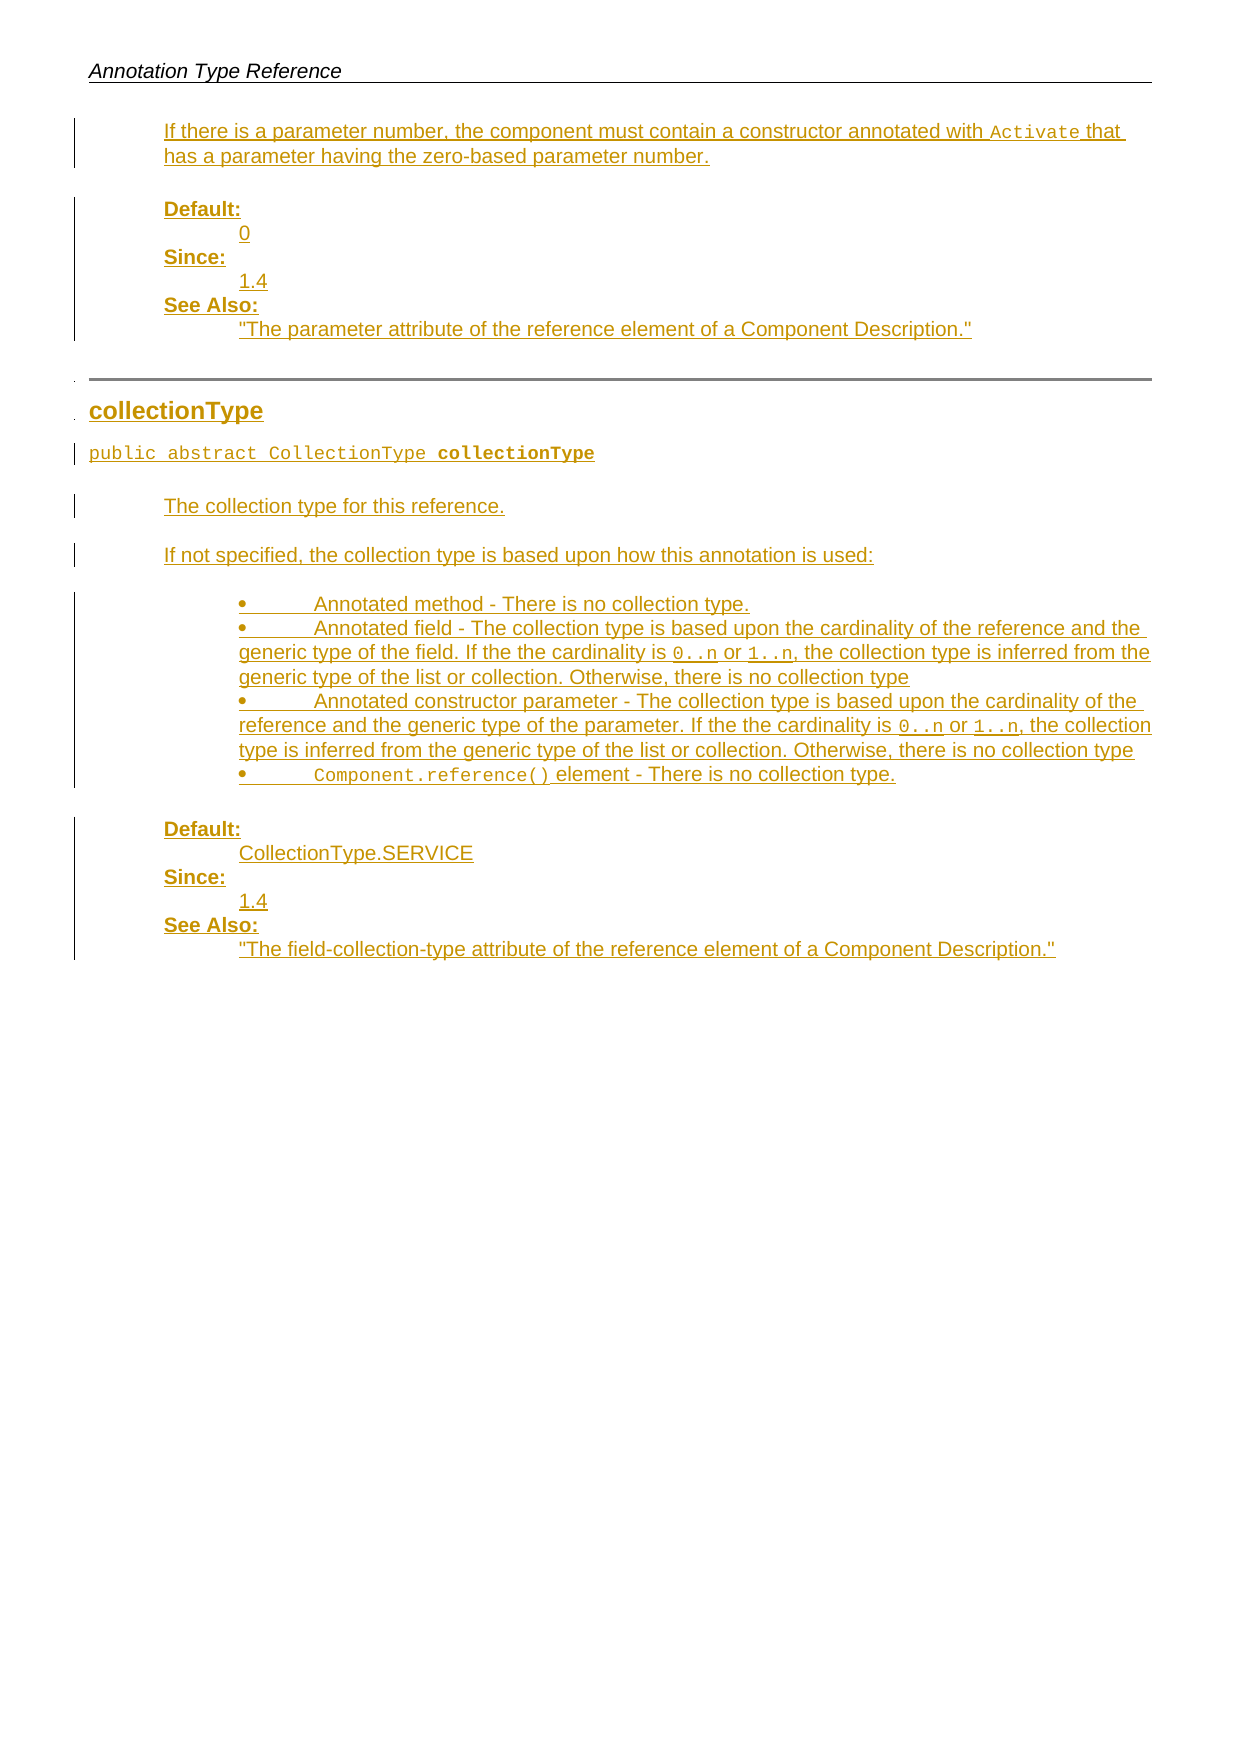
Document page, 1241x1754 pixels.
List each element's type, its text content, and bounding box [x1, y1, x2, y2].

text 1.4 [238, 888, 1152, 912]
text See Also: [163, 912, 1152, 936]
list Annotated constructor parameter - The collection type is based upon the cardinality of the reference and the generic type of the parameter. If the the cardinality is 0..n or 1..n, the collection [238, 689, 1152, 734]
text Default: [163, 197, 1152, 221]
list Annotated field - The collection type is based upon the cardinality of the reference and the generic type of the field. If the the cardinality is 0..n or 1..n, the collection type is inferred from the generic type of the list or collection. Otherwise, there is no collection type [238, 616, 1152, 689]
text "The field-collection-type attribute of the reference element of a Component Description." [238, 936, 1152, 960]
list type is inferred from the generic type of the list or collection. Otherwise, there is no collection type [238, 735, 1152, 762]
text The collection type for this reference. [163, 494, 1152, 518]
text public abstract CollectionType collectionType [88, 443, 1152, 465]
text See Also: [163, 293, 1152, 317]
text 0 [238, 221, 1152, 245]
text "The parameter attribute of the reference element of a Component Description." [238, 317, 1152, 341]
text Default: [163, 817, 1152, 841]
text Since: [163, 245, 1152, 269]
text Since: [163, 864, 1152, 888]
list Component.reference() element - There is no collection type. [238, 762, 1152, 787]
text If there is a parameter number, the component must contain a constructor annotated with Activate that has a parameter having the zero-based parameter number. [163, 118, 1152, 168]
list Annotated method - There is no collection type. [238, 592, 1152, 616]
text CollectionType.SERVICE [238, 841, 1152, 864]
text 1.4 [238, 269, 1152, 293]
text If not specified, the collection type is based upon how this annotation is used: [163, 543, 1152, 567]
